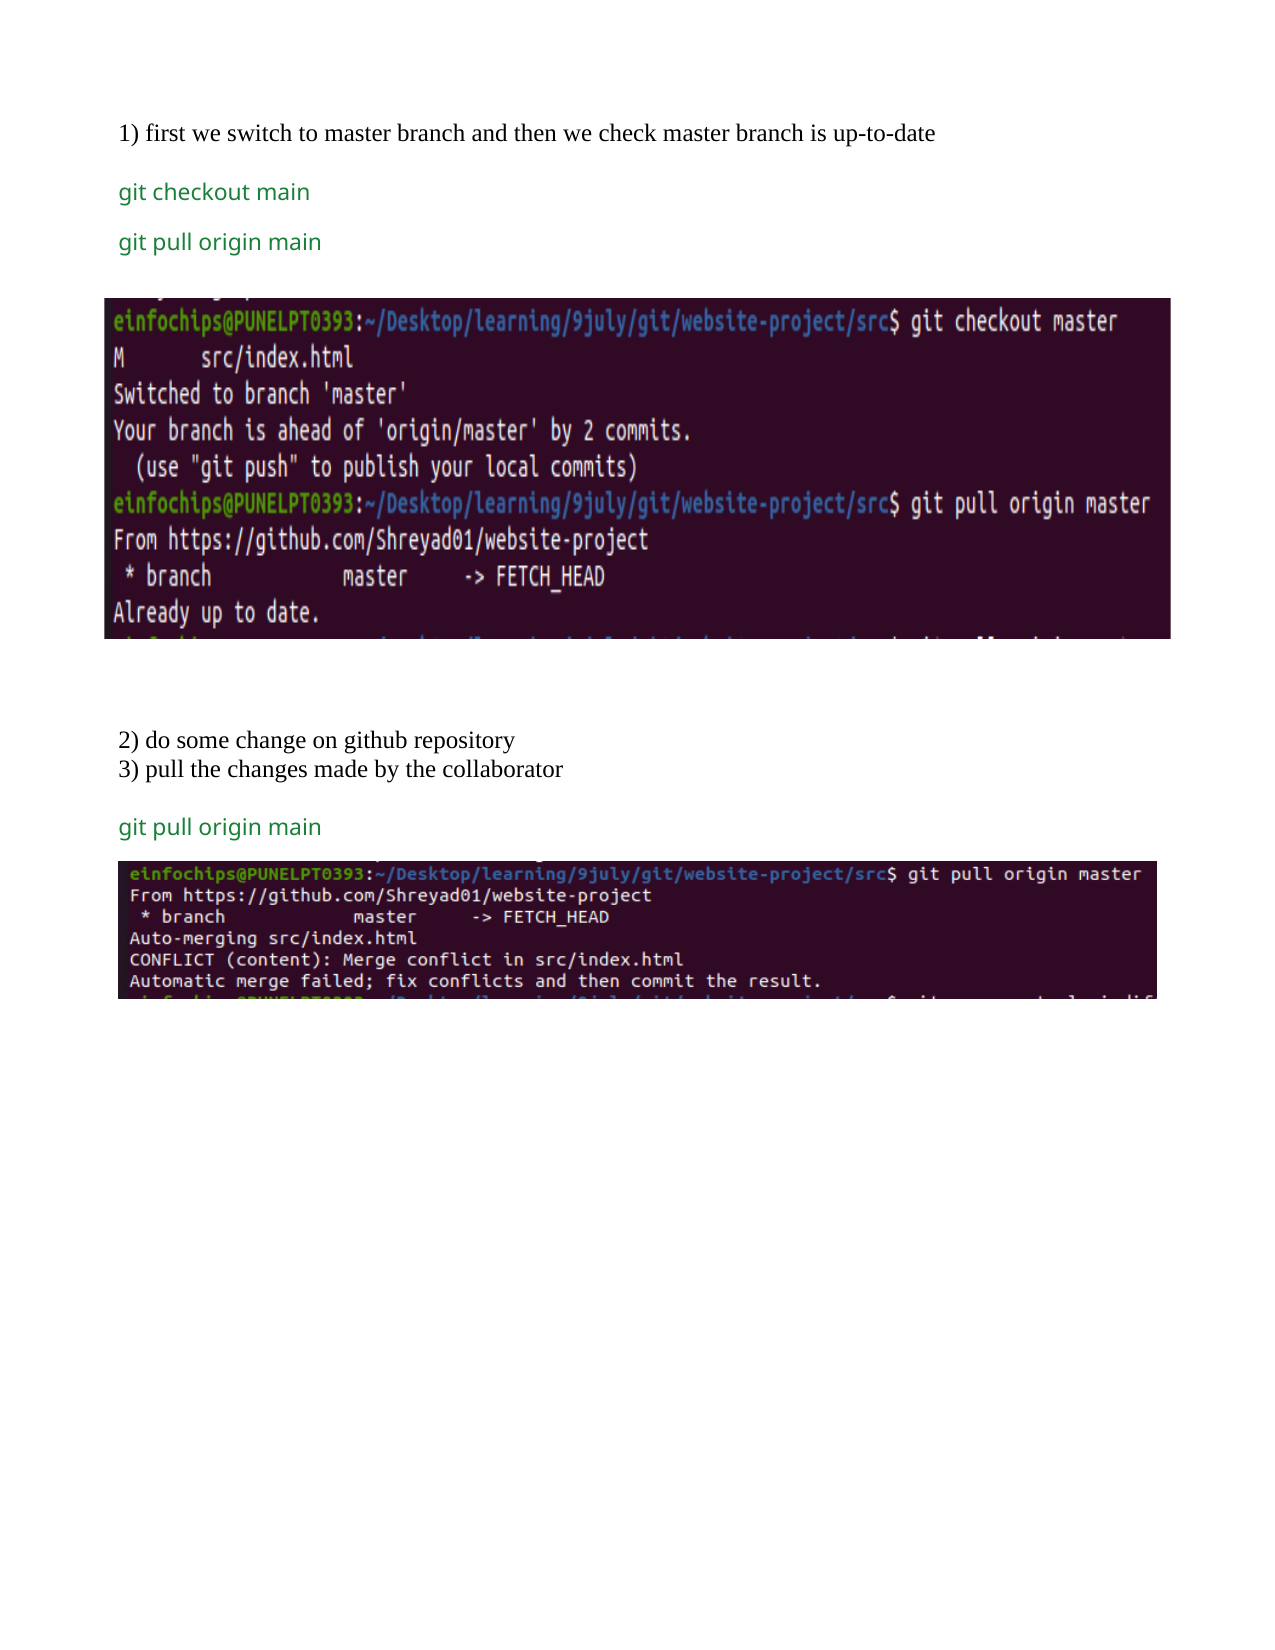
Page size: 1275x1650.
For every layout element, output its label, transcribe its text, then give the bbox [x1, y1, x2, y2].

text 1) first we switch to master branch and then we check master branch is up-to-date [118, 118, 1157, 147]
text git pull origin main [118, 226, 1157, 257]
text git pull origin main [118, 811, 1157, 842]
text 2) do some change on github repository [118, 725, 1157, 754]
picture [104, 298, 1171, 639]
picture [118, 861, 1157, 999]
text 3) pull the changes made by the collaborator [118, 754, 1157, 782]
text git checkout main [118, 176, 1157, 207]
